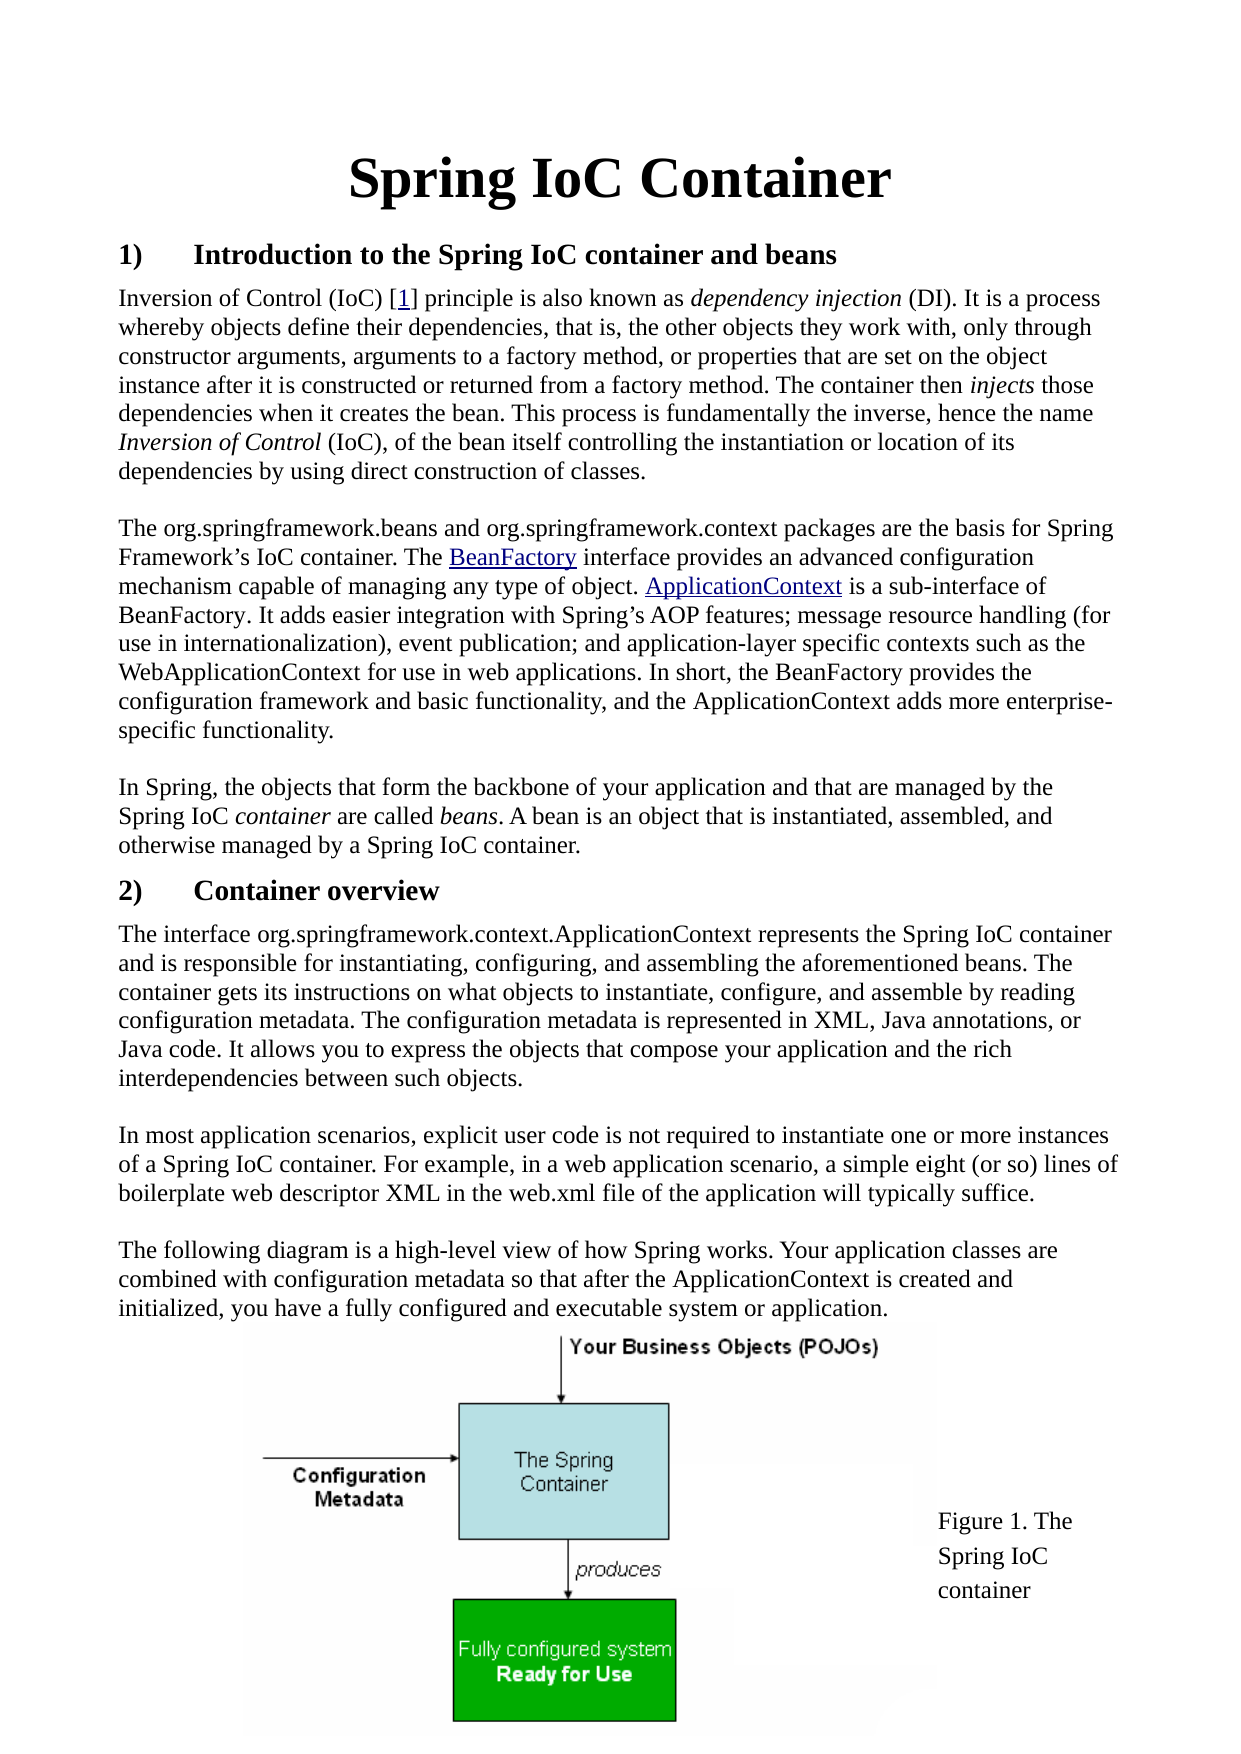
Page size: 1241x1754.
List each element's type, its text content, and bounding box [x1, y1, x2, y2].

subtitle Container overview [118, 873, 1122, 907]
title Spring IoC Container [118, 143, 1122, 210]
text Figure 1. The Spring IoC container [938, 1506, 1122, 1604]
picture [242, 1322, 938, 1736]
text The interface org.springframework.context.ApplicationContext represents the Spring IoC container and is responsible for instantiating, configuring, and assembling the aforementioned beans. The container gets its instructions on what objects to instantiate, configure, and assemble by reading configuration metadata. The configuration metadata is represented in XML, Java annotations, or Java code. It allows you to express the objects that compose your application and the rich interdependencies between such objects. [118, 919, 1122, 1092]
subtitle Introduction to the Spring IoC container and beans [118, 237, 1122, 271]
text The org.springframework.beans and org.springframework.context packages are the basis for Spring Framework’s IoC container. The BeanFactory interface provides an advanced configuration mechanism capable of managing any type of object. ApplicationContext is a sub-interface of BeanFactory. It adds easier integration with Spring’s AOP features; message resource handling (for use in internationalization), event publication; and application-layer specific contexts such as the WebApplicationContext for use in web applications. In short, the BeanFactory provides the configuration framework and basic functionality, and the ApplicationContext adds more enterprise-specific functionality. [118, 513, 1122, 743]
text In Spring, the objects that form the backbone of your application and that are managed by the Spring IoC container are called beans. A bean is an object that is instantiated, assembled, and otherwise managed by a Spring IoC container. [118, 772, 1122, 858]
text Inversion of Control (IoC) [1] principle is also known as dependency injection (DI). It is a process whereby objects define their dependencies, that is, the other objects they work with, only through constructor arguments, arguments to a factory method, or properties that are set on the object instance after it is constructed or returned from a factory method. The container then injects those dependencies when it creates the bean. This process is fundamentally the inverse, hence the name Inversion of Control (IoC), of the bean itself controlling the instantiation or location of its dependencies by using direct construction of classes. [118, 283, 1122, 485]
text [118, 1506, 242, 1604]
text The following diagram is a high-level view of how Spring works. Your application classes are combined with configuration metadata so that after the ApplicationContext is created and initialized, you have a fully configured and executable system or application. [118, 1236, 1122, 1322]
text In most application scenarios, explicit user code is not required to instantiate one or more instances of a Spring IoC container. For example, in a web application scenario, a simple eight (or so) lines of boilerplate web descriptor XML in the web.xml file of the application will typically suffice. [118, 1121, 1122, 1207]
